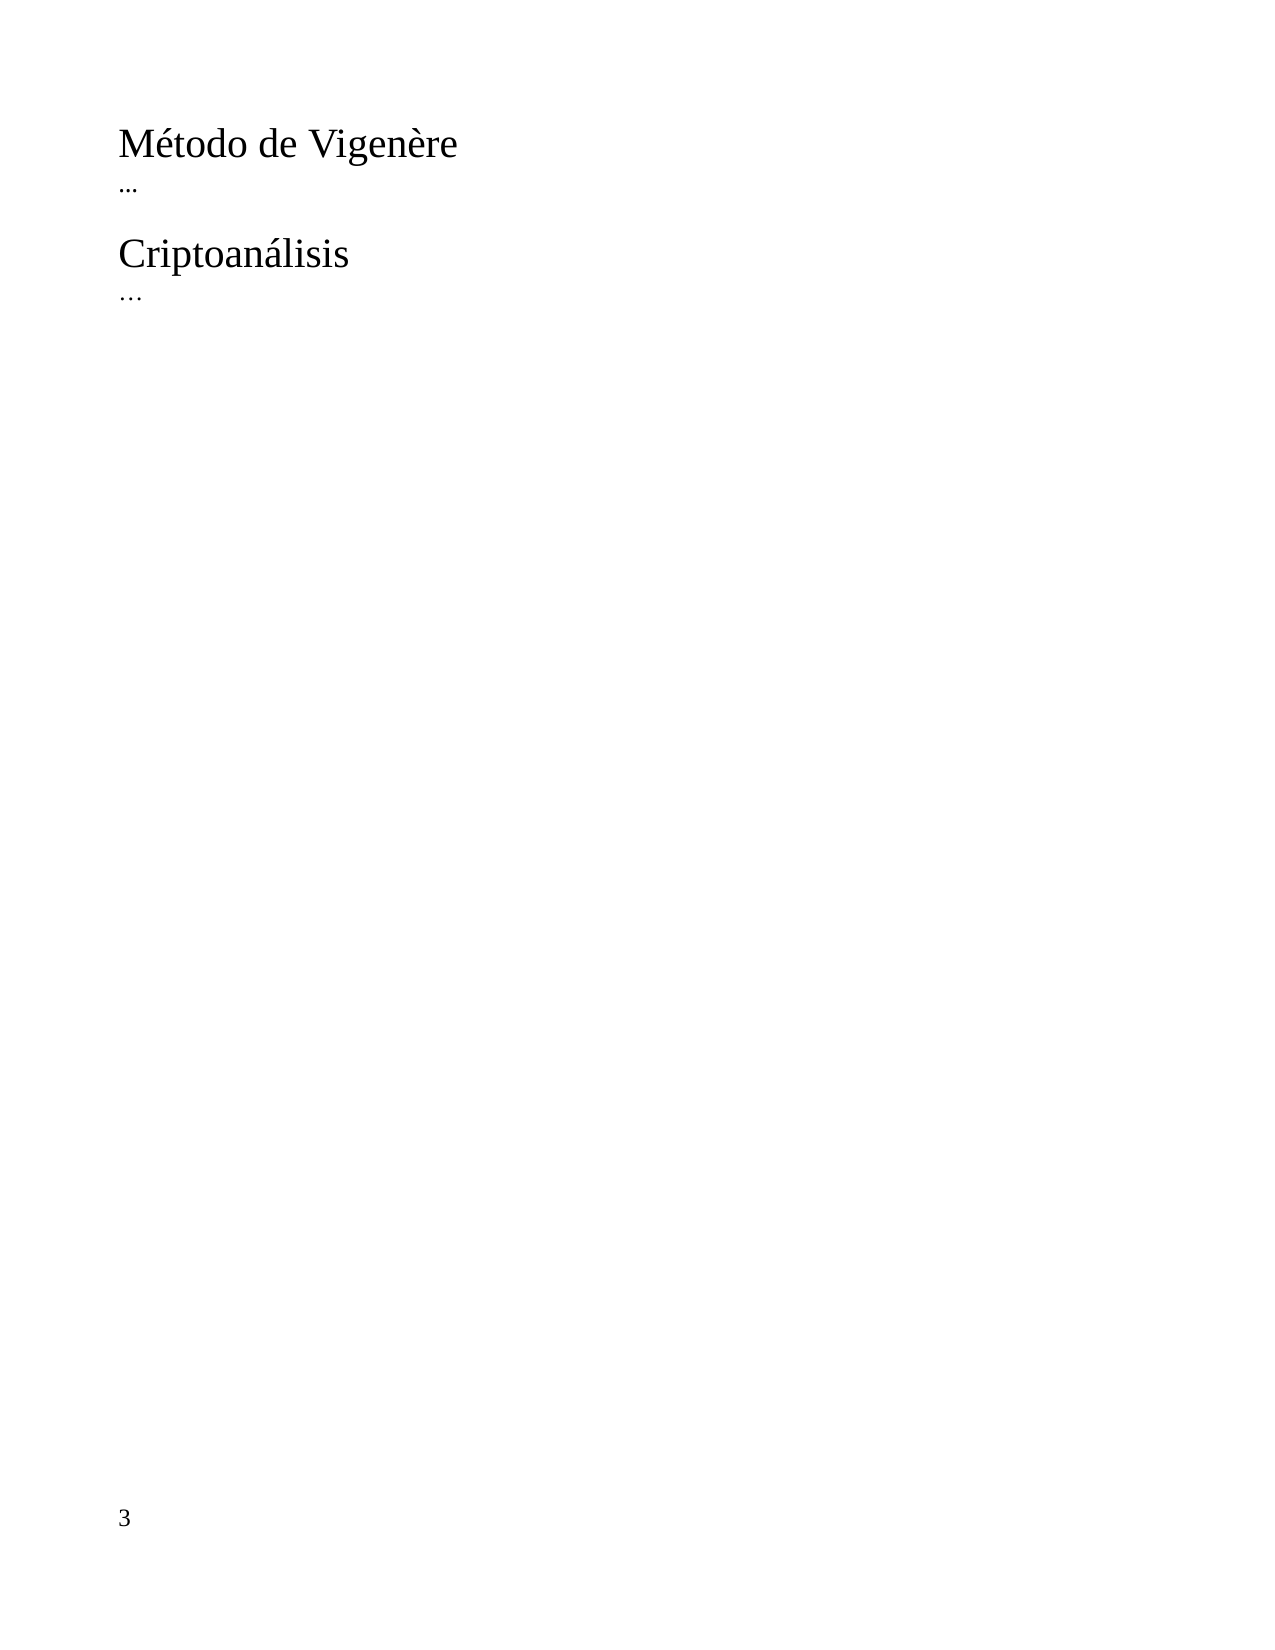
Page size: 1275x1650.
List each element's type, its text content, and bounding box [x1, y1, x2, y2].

text Método de Vigenère [118, 118, 1157, 166]
text … [118, 277, 1157, 306]
text Criptoanálisis [118, 229, 1157, 277]
text … [118, 166, 1157, 200]
